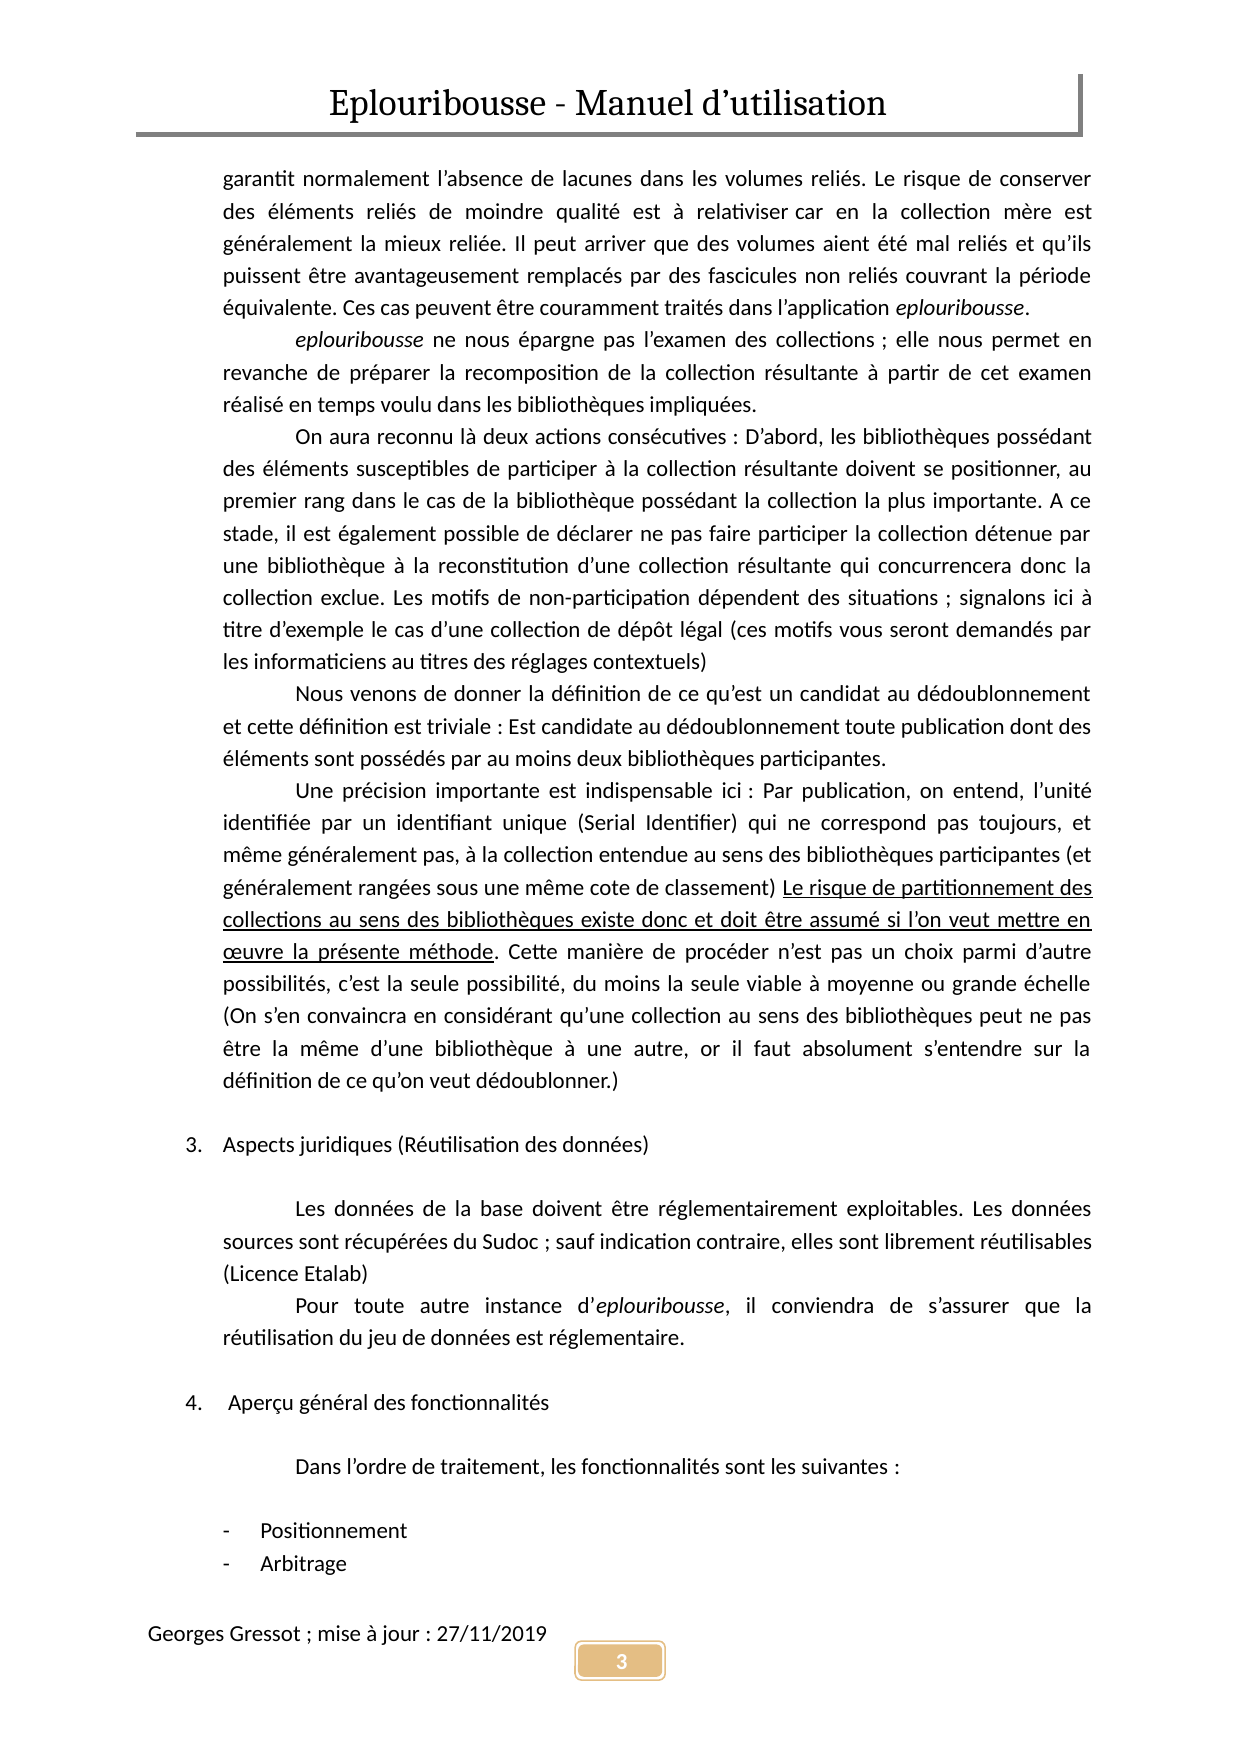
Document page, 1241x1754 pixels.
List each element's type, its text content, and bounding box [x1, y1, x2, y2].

list Aspects juridiques (Réutilisation des données) [185, 1130, 1093, 1158]
list Une précision importante est indispensable ici : Par publication, on entend, l’unité identifiée par un identifiant unique (Serial Identifier) qui ne correspond pas toujours, et même généralement pas, à la collection entendue au sens des bibliothèques participantes (et généralement rangées sous une même cote de classement) Le risque de partitionnement des collections au sens des bibliothèques existe donc et doit être assumé si l’on veut mettre en œuvre la présente méthode. Cette manière de procéder n’est pas un choix parmi d’autre possibilités, c’est la seule possibilité, du moins la seule viable à moyenne ou grande échelle (On s’en convaincra en considérant qu’une collection au sens des bibliothèques peut ne pas être la même d’une bibliothèque à une autre, or il faut absolument s’entendre sur la définition de ce qu’on veut dédoublonner.) [223, 776, 1093, 1094]
list On aura reconnu là deux actions consécutives : D’abord, les bibliothèques possédant des éléments susceptibles de participer à la collection résultante doivent se positionner, au premier rang dans le cas de la bibliothèque possédant la collection la plus importante. A ce stade, il est également possible de déclarer ne pas faire participer la collection détenue par une bibliothèque à la reconstitution d’une collection résultante qui concurrencera donc la collection exclue. Les motifs de non-participation dépendent des situations ; signalons ici à titre d’exemple le cas d’une collection de dépôt légal (ces motifs vous seront demandés par les informaticiens au titres des réglages contextuels) [223, 422, 1093, 675]
list garantit normalement l’absence de lacunes dans les volumes reliés. Le risque de conserver des éléments reliés de moindre qualité est à relativiser car en la collection mère est généralement la mieux reliée. Il peut arriver que des volumes aient été mal reliés et qu’ils puissent être avantageusement remplacés par des fascicules non reliés couvrant la période équivalente. Ces cas peuvent être couramment traités dans l’application eplouribousse. [223, 164, 1093, 321]
list Arbitrage [223, 1549, 1093, 1577]
list Aperçu général des fonctionnalités [185, 1388, 1093, 1416]
list Les données de la base doivent être réglementairement exploitables. Les données sources sont récupérées du Sudoc ; sauf indication contraire, elles sont librement réutilisables (Licence Etalab) [223, 1194, 1093, 1287]
list Nous venons de donner la définition de ce qu’est un candidat au dédoublonnement et cette définition est triviale : Est candidate au dédoublonnement toute publication dont des éléments sont possédés par au moins deux bibliothèques participantes. [223, 679, 1093, 772]
list eplouribousse ne nous épargne pas l’examen des collections ; elle nous permet en revanche de préparer la recomposition de la collection résultante à partir de cet examen réalisé en temps voulu dans les bibliothèques impliquées. [223, 326, 1093, 418]
list Pour toute autre instance d’eplouribousse, il conviendra de s’assurer que la réutilisation du jeu de données est réglementaire. [223, 1291, 1093, 1351]
list Dans l’ordre de traitement, les fonctionnalités sont les suivantes : [223, 1452, 1093, 1480]
list Positionnement [223, 1516, 1093, 1544]
